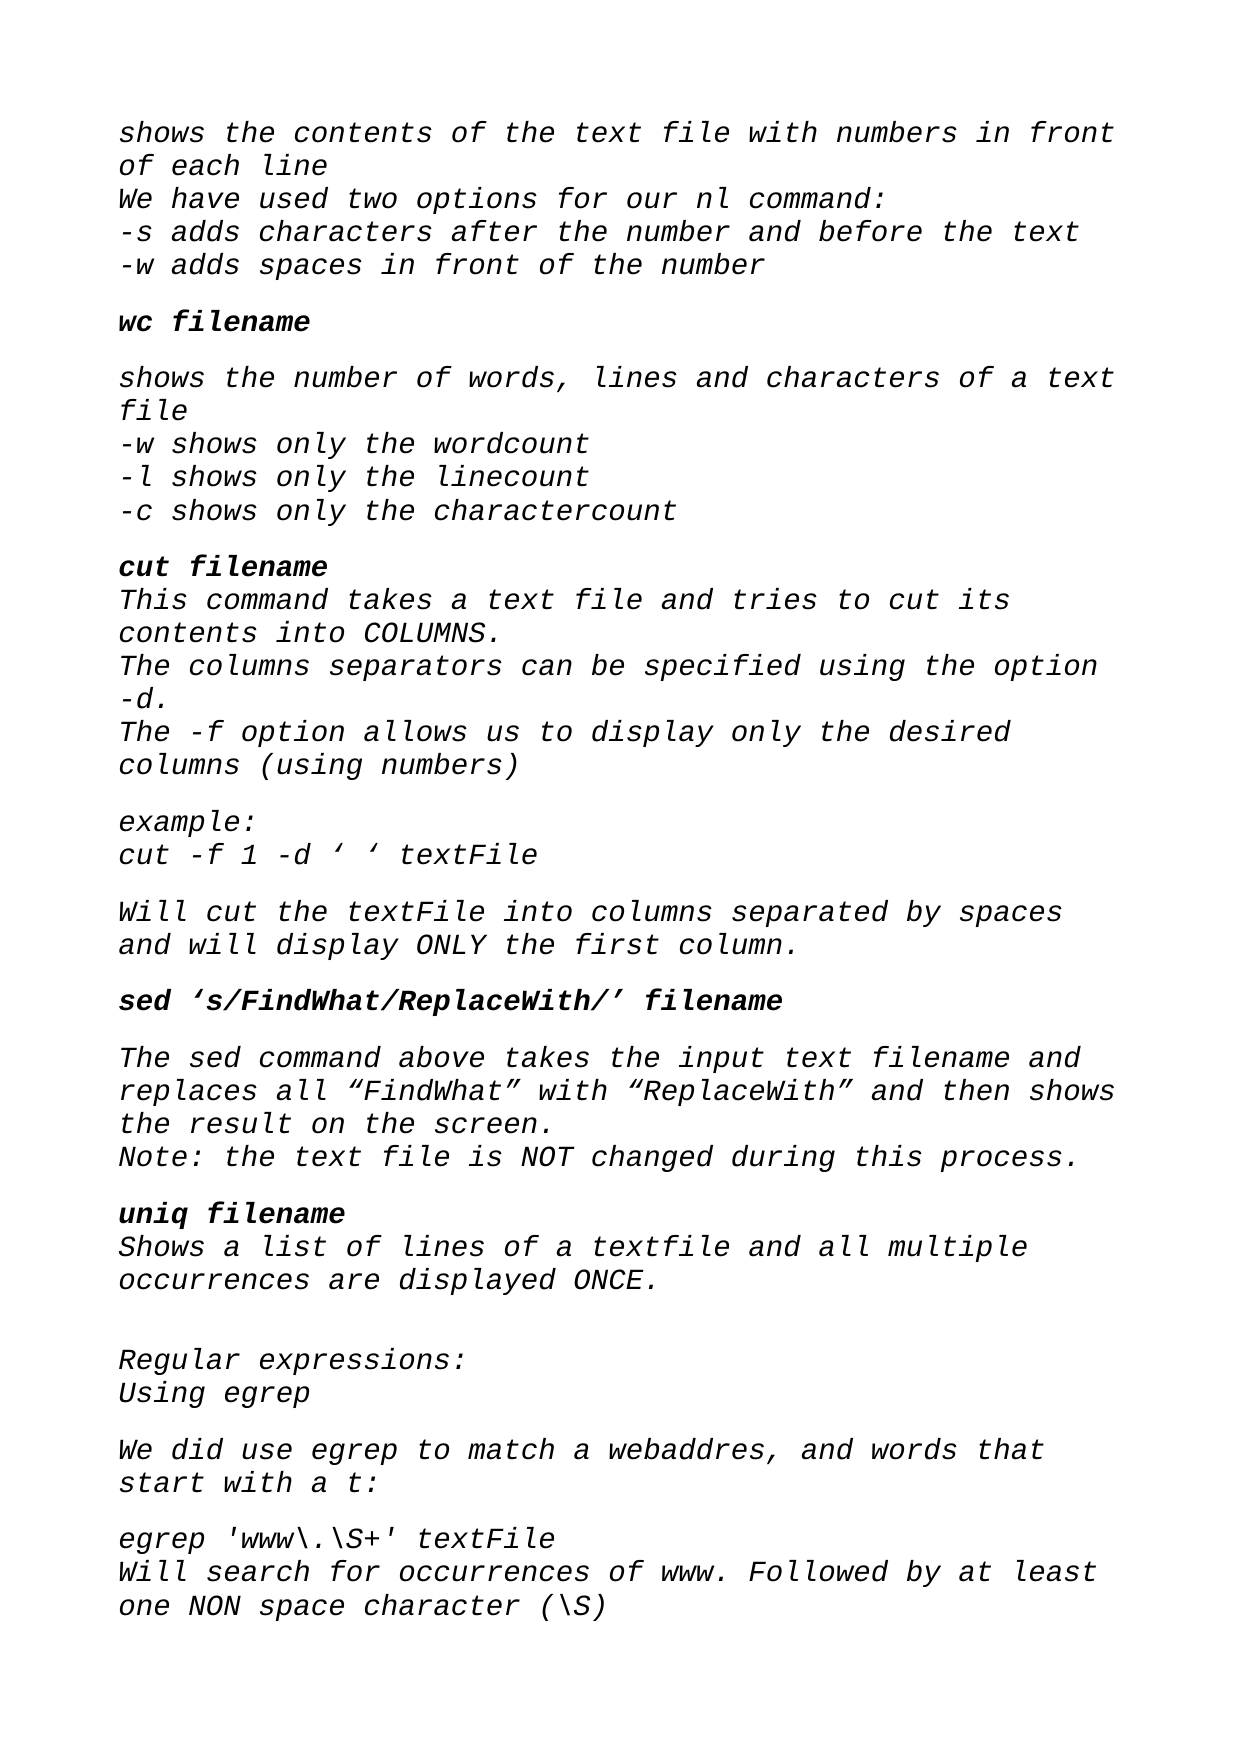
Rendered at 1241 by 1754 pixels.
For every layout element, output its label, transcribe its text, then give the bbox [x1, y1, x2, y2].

text -c shows only the charactercount [118, 496, 1122, 529]
text -l shows only the linecount [118, 463, 1122, 496]
text This command takes a text file and tries to cut its contents into COLUMNS. [118, 585, 1122, 651]
text Will cut the textFile into columns separated by spaces and will display ONLY the first column. [118, 897, 1122, 963]
text shows the contents of the text file with numbers in front of each line [118, 118, 1122, 184]
text Note: the text file is NOT changed during this process. [118, 1142, 1122, 1175]
text cut filename [118, 552, 1122, 585]
text uniq filename [118, 1199, 1122, 1232]
text The -f option allows us to display only the desired columns (using numbers) [118, 717, 1122, 783]
text wc filename [118, 307, 1122, 340]
text Using egrep [118, 1378, 1122, 1411]
text cut -f 1 -d ‘ ‘ textFile [118, 840, 1122, 873]
text Regular expressions: [118, 1345, 1122, 1378]
text Shows a list of lines of a textfile and all multiple occurrences are displayed ONCE. [118, 1232, 1122, 1298]
text We did use egrep to match a webaddres, and words that start with a t: [118, 1435, 1122, 1501]
text egrep 'www\.\S+' textFile [118, 1524, 1122, 1558]
text Will search for occurrences of www. Followed by at least one NON space character (\S) [118, 1558, 1122, 1624]
text shows the number of words, lines and characters of a text file [118, 363, 1122, 429]
text The columns separators can be specified using the option -d. [118, 651, 1122, 717]
text sed ‘s/FindWhat/ReplaceWith/’ filename [118, 986, 1122, 1019]
text We have used two options for our nl command: [118, 184, 1122, 217]
text The sed command above takes the input text filename and replaces all “FindWhat” with “ReplaceWith” and then shows the result on the screen. [118, 1043, 1122, 1142]
text -s adds characters after the number and before the text [118, 217, 1122, 250]
text -w adds spaces in front of the number [118, 250, 1122, 283]
text example: [118, 807, 1122, 840]
text -w shows only the wordcount [118, 429, 1122, 463]
